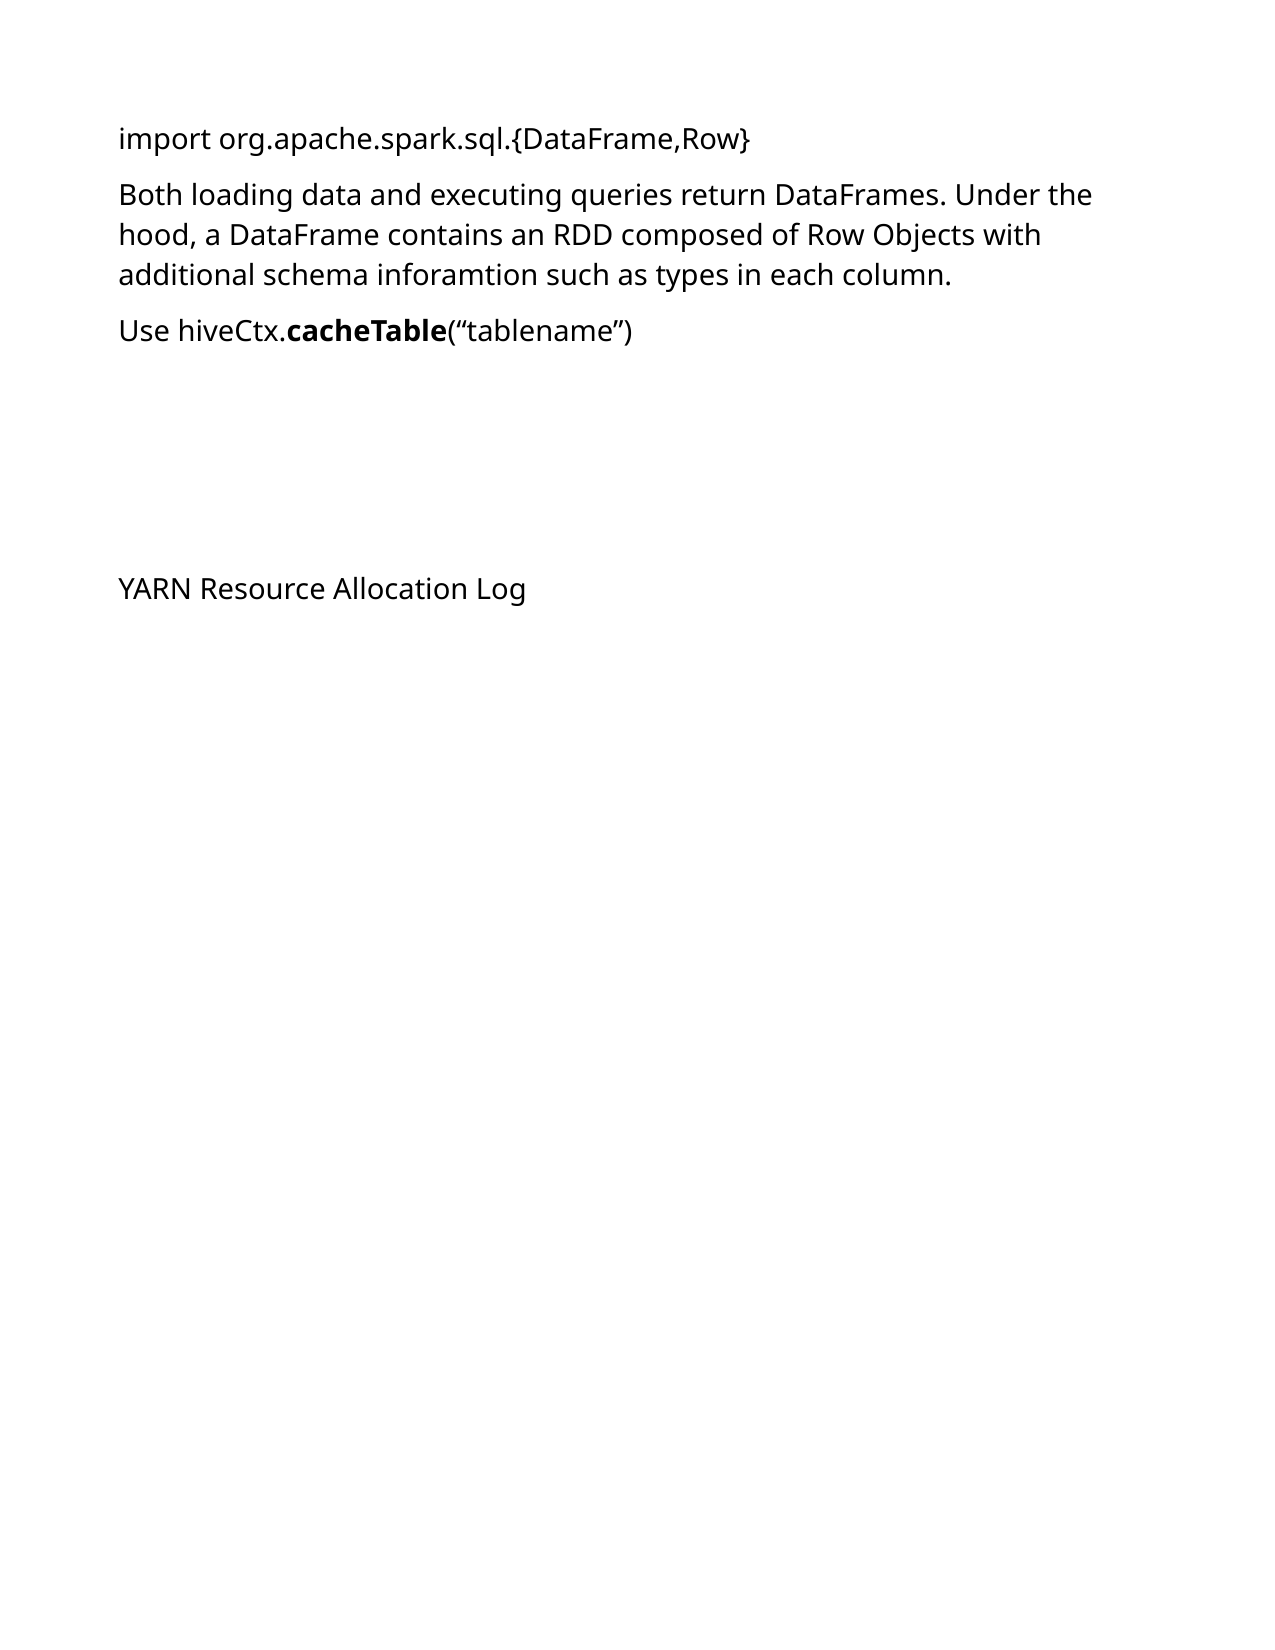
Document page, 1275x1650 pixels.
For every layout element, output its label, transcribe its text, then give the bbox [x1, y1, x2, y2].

text import org.apache.spark.sql.{DataFrame,Row} [118, 118, 1157, 158]
subtitle YARN Resource Allocation Log [118, 568, 1157, 608]
text Use hiveCtx.cacheTable(“tablename”) [118, 310, 1157, 350]
text Both loading data and executing queries return DataFrames. Under the hood, a DataFrame contains an RDD composed of Row Objects with additional schema inforamtion such as types in each column. [118, 174, 1157, 293]
